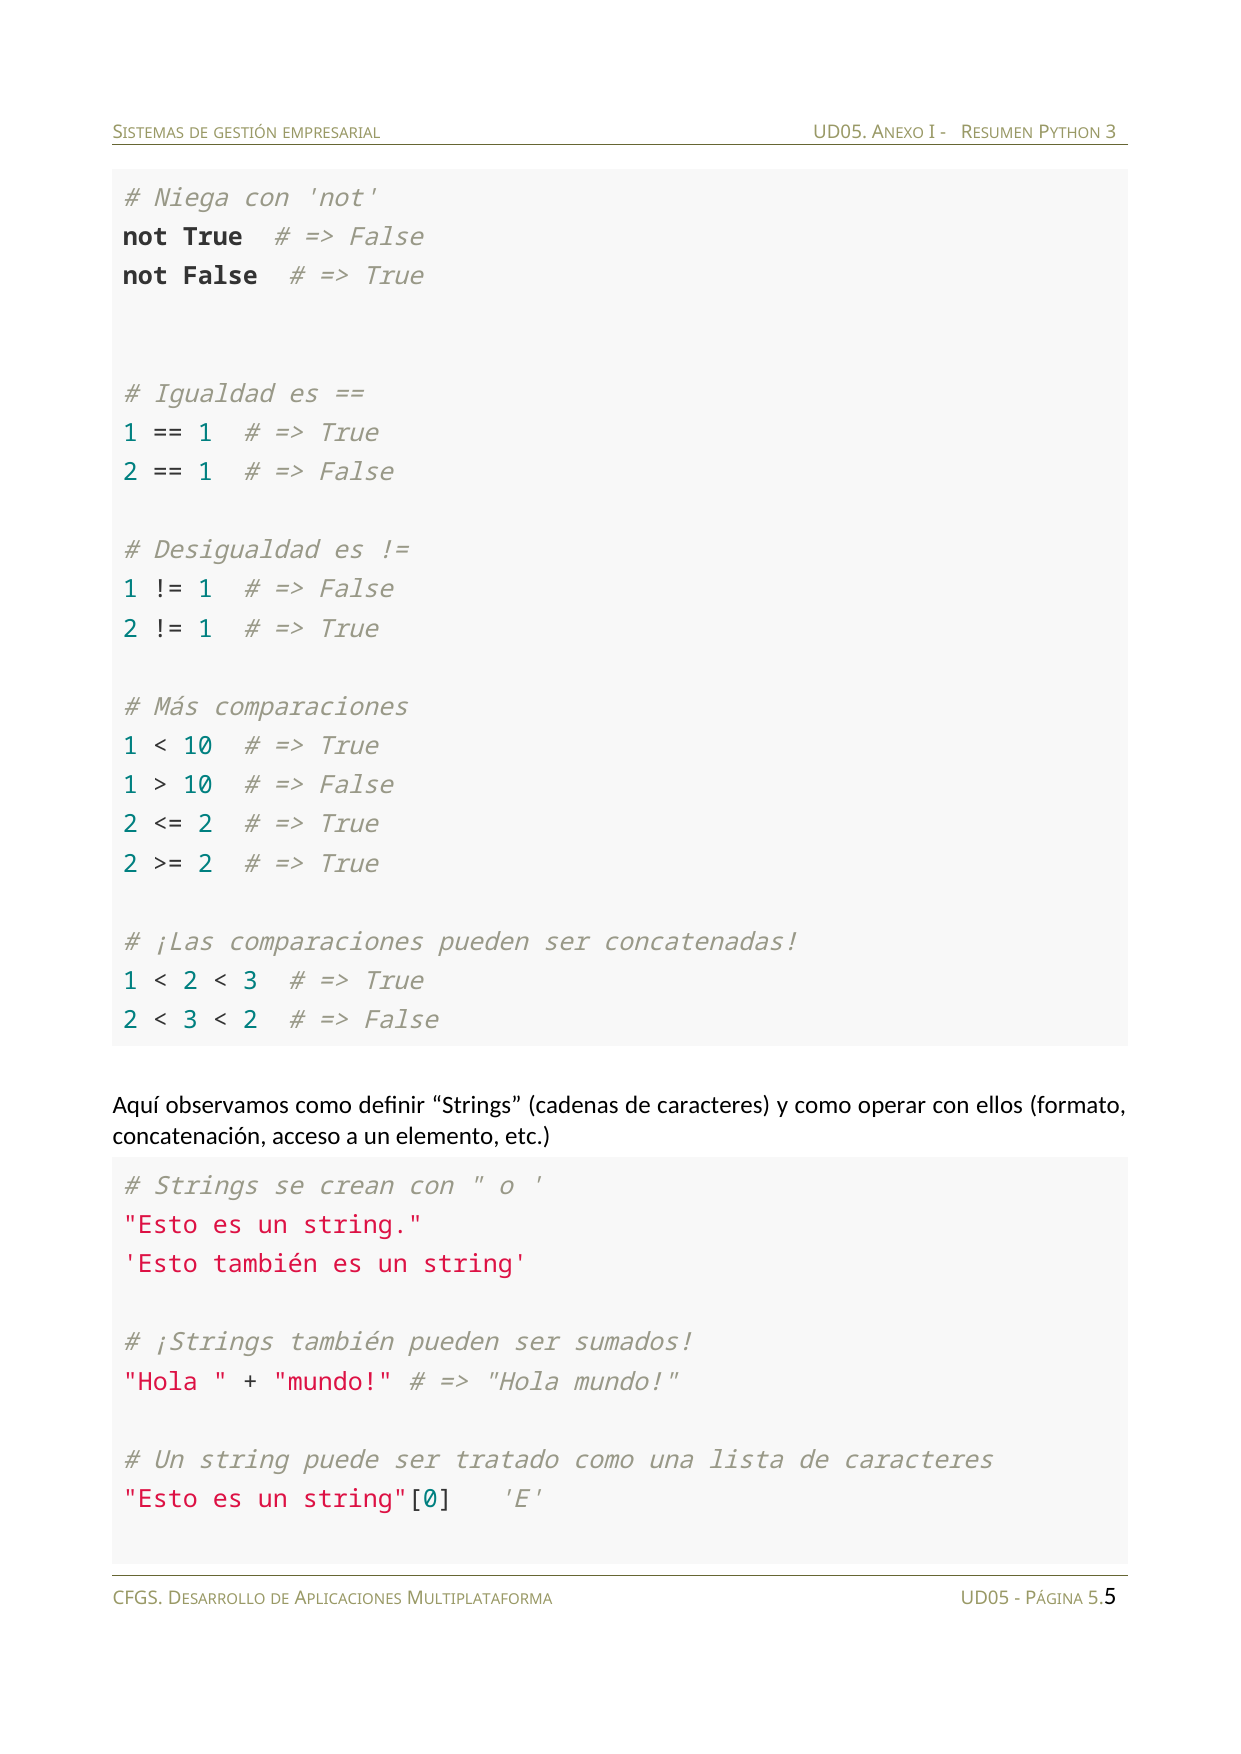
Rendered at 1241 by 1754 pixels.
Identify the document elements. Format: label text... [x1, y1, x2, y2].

table_header # Strings se crean con " o ' "Esto es un string." 'Esto también es un string' # ¡Strings también pueden ser sumados! "Hola " + "mundo!" # => "Hola mundo!" # Un string puede ser tratado como una lista de caracteres "Esto es un string"[0] 'E' [112, 1157, 1128, 1564]
text Aquí observamos como definir “Strings” (cadenas de caracteres) y como operar con ellos (formato, concatenación, acceso a un elemento, etc.) [112, 1089, 1128, 1150]
table_header # Niega con 'not' not True # => False not False # => True # Igualdad es == 1 == 1 # => True 2 == 1 # => False # Desigualdad es != 1 != 1 # => False 2 != 1 # => True # Más comparaciones 1 < 10 # => True 1 > 10 # => False 2 <= 2 # => True 2 >= 2 # => True # ¡Las comparaciones pueden ser concatenadas! 1 < 2 < 3 # => True 2 < 3 < 2 # => False [112, 169, 1128, 1046]
